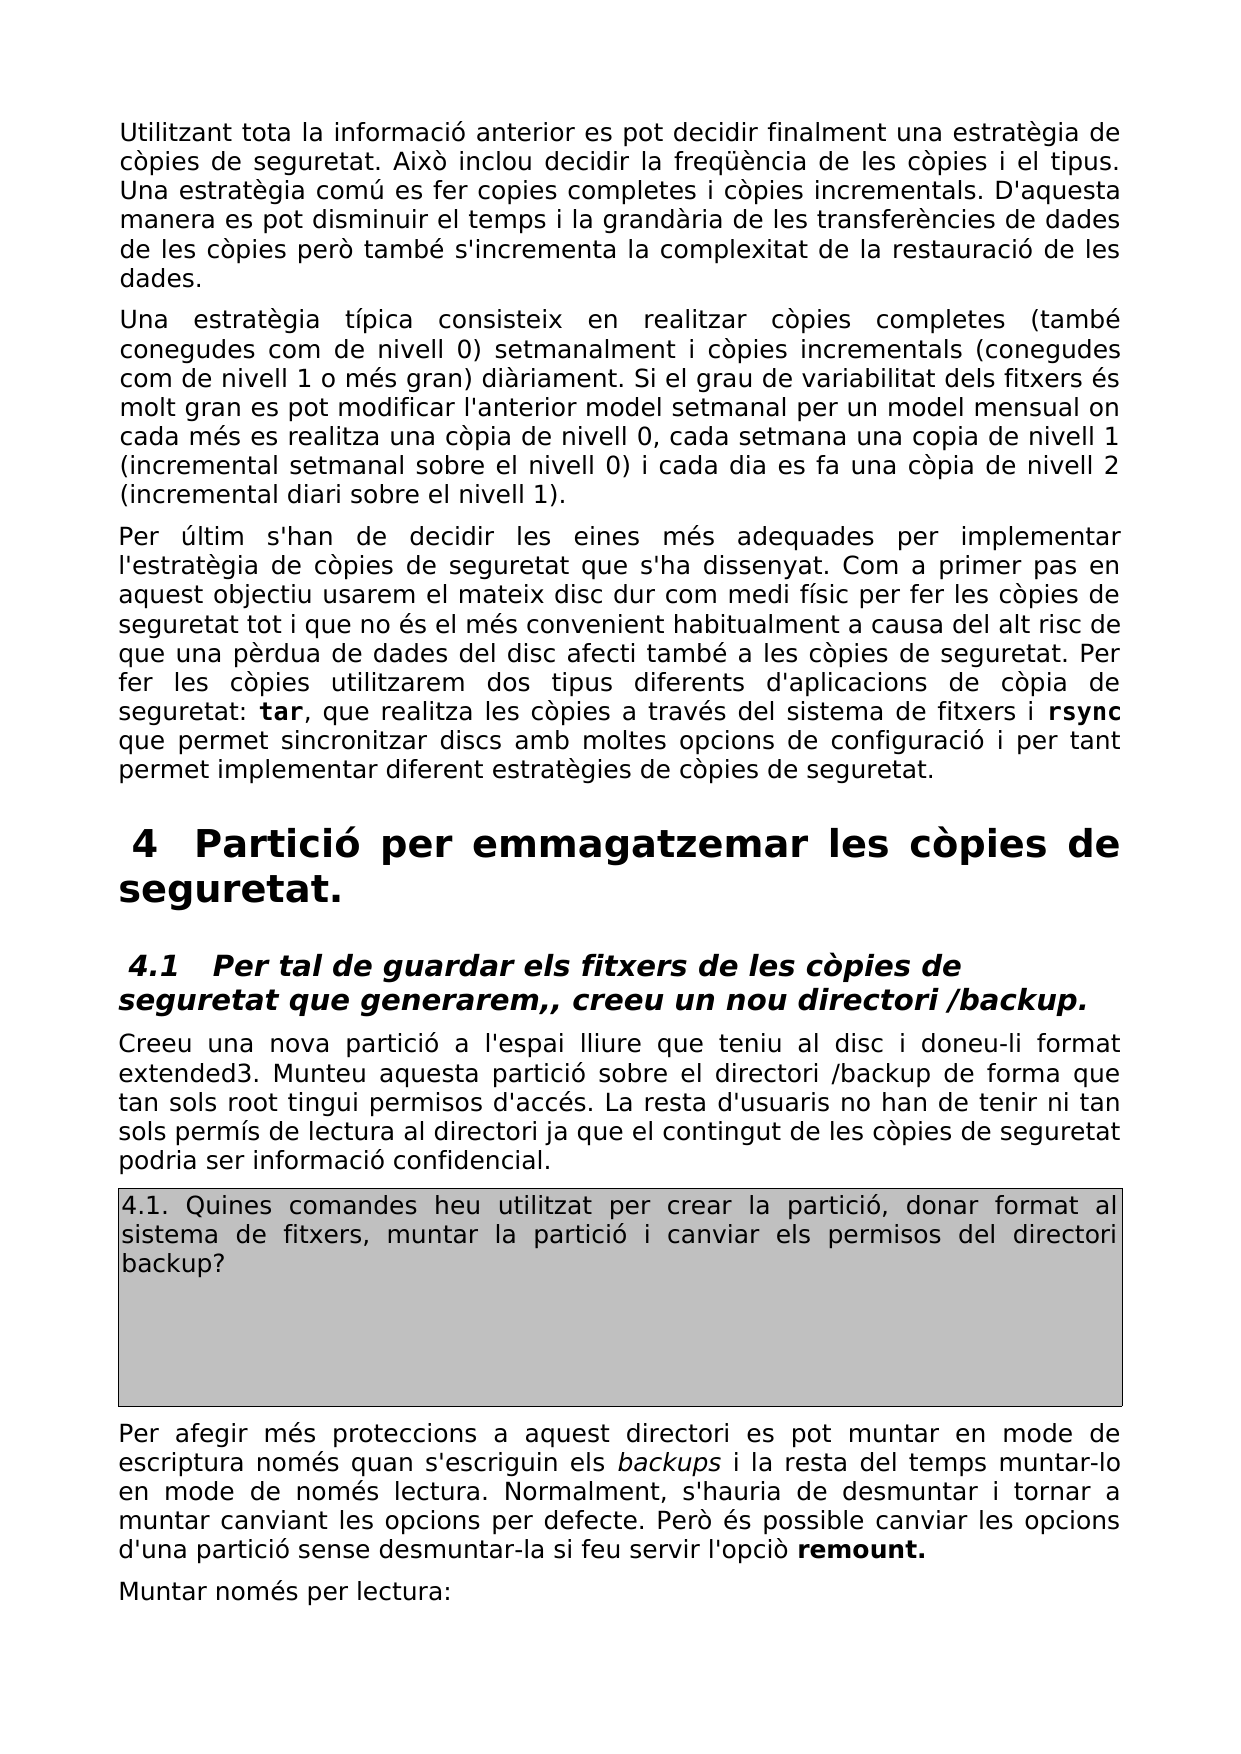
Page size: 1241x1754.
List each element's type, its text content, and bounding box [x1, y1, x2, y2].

subtitle Partició per emmagatzemar les còpies de seguretat. [118, 822, 1122, 912]
subtitle Per tal de guardar els fitxers de les còpies de seguretat que generarem,, creeu un nou directori /backup. [118, 949, 1122, 1017]
text Per afegir més proteccions a aquest directori es pot muntar en mode de escriptura només quan s'escriguin els backups i la resta del temps muntar-lo en mode de només lectura. Normalment, s'hauria de desmuntar i tornar a muntar canviant les opcions per defecte. Però és possible canviar les opcions d'una partició sense desmuntar-la si feu servir l'opciò remount. [118, 1419, 1122, 1565]
text Creeu una nova partició a l'espai lliure que teniu al disc i doneu-li format extended3. Munteu aquesta partició sobre el directori /backup de forma que tan sols root tingui permisos d'accés. La resta d'usuaris no han de tenir ni tan sols permís de lectura al directori ja que el contingut de les còpies de seguretat podria ser informació confidencial. [118, 1029, 1122, 1175]
list Una estratègia típica consisteix en realitzar còpies completes (també conegudes com de nivell 0) setmanalment i còpies incrementals (conegudes com de nivell 1 o més gran) diàriament. Si el grau de variabilitat dels fitxers és molt gran es pot modificar l'anterior model setmanal per un model mensual on cada més es realitza una còpia de nivell 0, cada setmana una copia de nivell 1 (incremental setmanal sobre el nivell 0) i cada dia es fa una còpia de nivell 2 (incremental diari sobre el nivell 1). [82, 306, 1122, 510]
text Per últim s'han de decidir les eines més adequades per implementar l'estratègia de còpies de seguretat que s'ha dissenyat. Com a primer pas en aquest objectiu usarem el mateix disc dur com medi físic per fer les còpies de seguretat tot i que no és el més convenient habitualment a causa del alt risc de que una pèrdua de dades del disc afecti també a les còpies de seguretat. Per fer les còpies utilitzarem dos tipus diferents d'aplicacions de còpia de seguretat: tar, que realitza les còpies a través del sistema de fitxers i rsync que permet sincronitzar discs amb moltes opcions de configuració i per tant permet implementar diferent estratègies de còpies de seguretat. [118, 522, 1122, 785]
text Muntar només per lectura: [118, 1577, 1122, 1606]
text 4.1. Quines comandes heu utilitzat per crear la partició, donar format al sistema de fitxers, muntar la partició i canviar els permisos del directori backup? [119, 1189, 1122, 1278]
list Utilitzant tota la informació anterior es pot decidir finalment una estratègia de còpies de seguretat. Això inclou decidir la freqüència de les còpies i el tipus. Una estratègia comú es fer copies completes i còpies incrementals. D'aquesta manera es pot disminuir el temps i la grandària de les transferències de dades de les còpies però també s'incrementa la complexitat de la restauració de les dades. [82, 118, 1122, 293]
